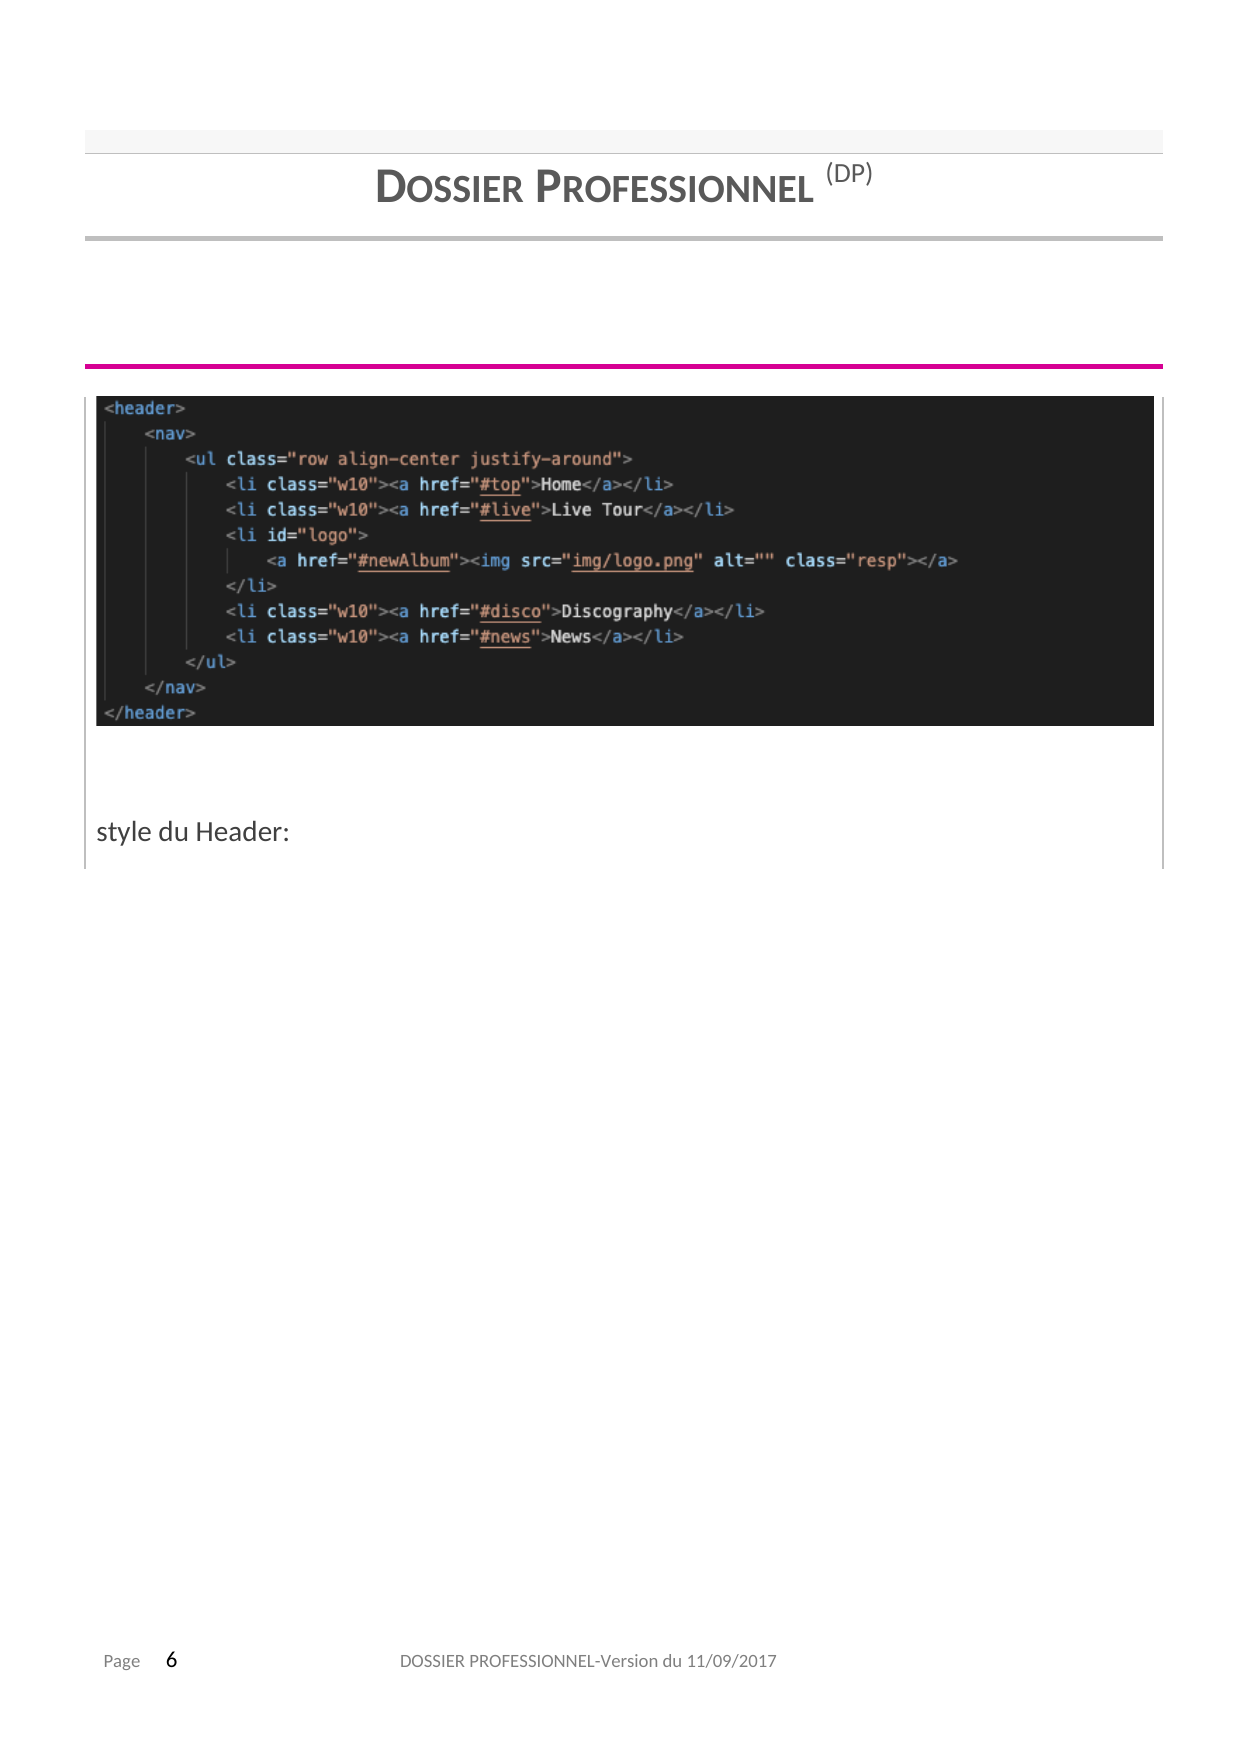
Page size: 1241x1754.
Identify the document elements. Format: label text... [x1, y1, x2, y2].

table_cell création page de site création de dossiers et fichiers fichier d’ index.html Doctype: Header: style du Header: Style de Base: Section 1 Live Tour: Style Section 1 Live Tour : Section 2 new Album: Style Section 2 new Album: Adaptabilité d’écran: Section 3 Discography: Style Section3 Discography : Section 4: Style Section 4 gallerie de photos : Footer: Style Footer: Javascript: [86, 397, 1162, 869]
picture [96, 396, 1154, 726]
